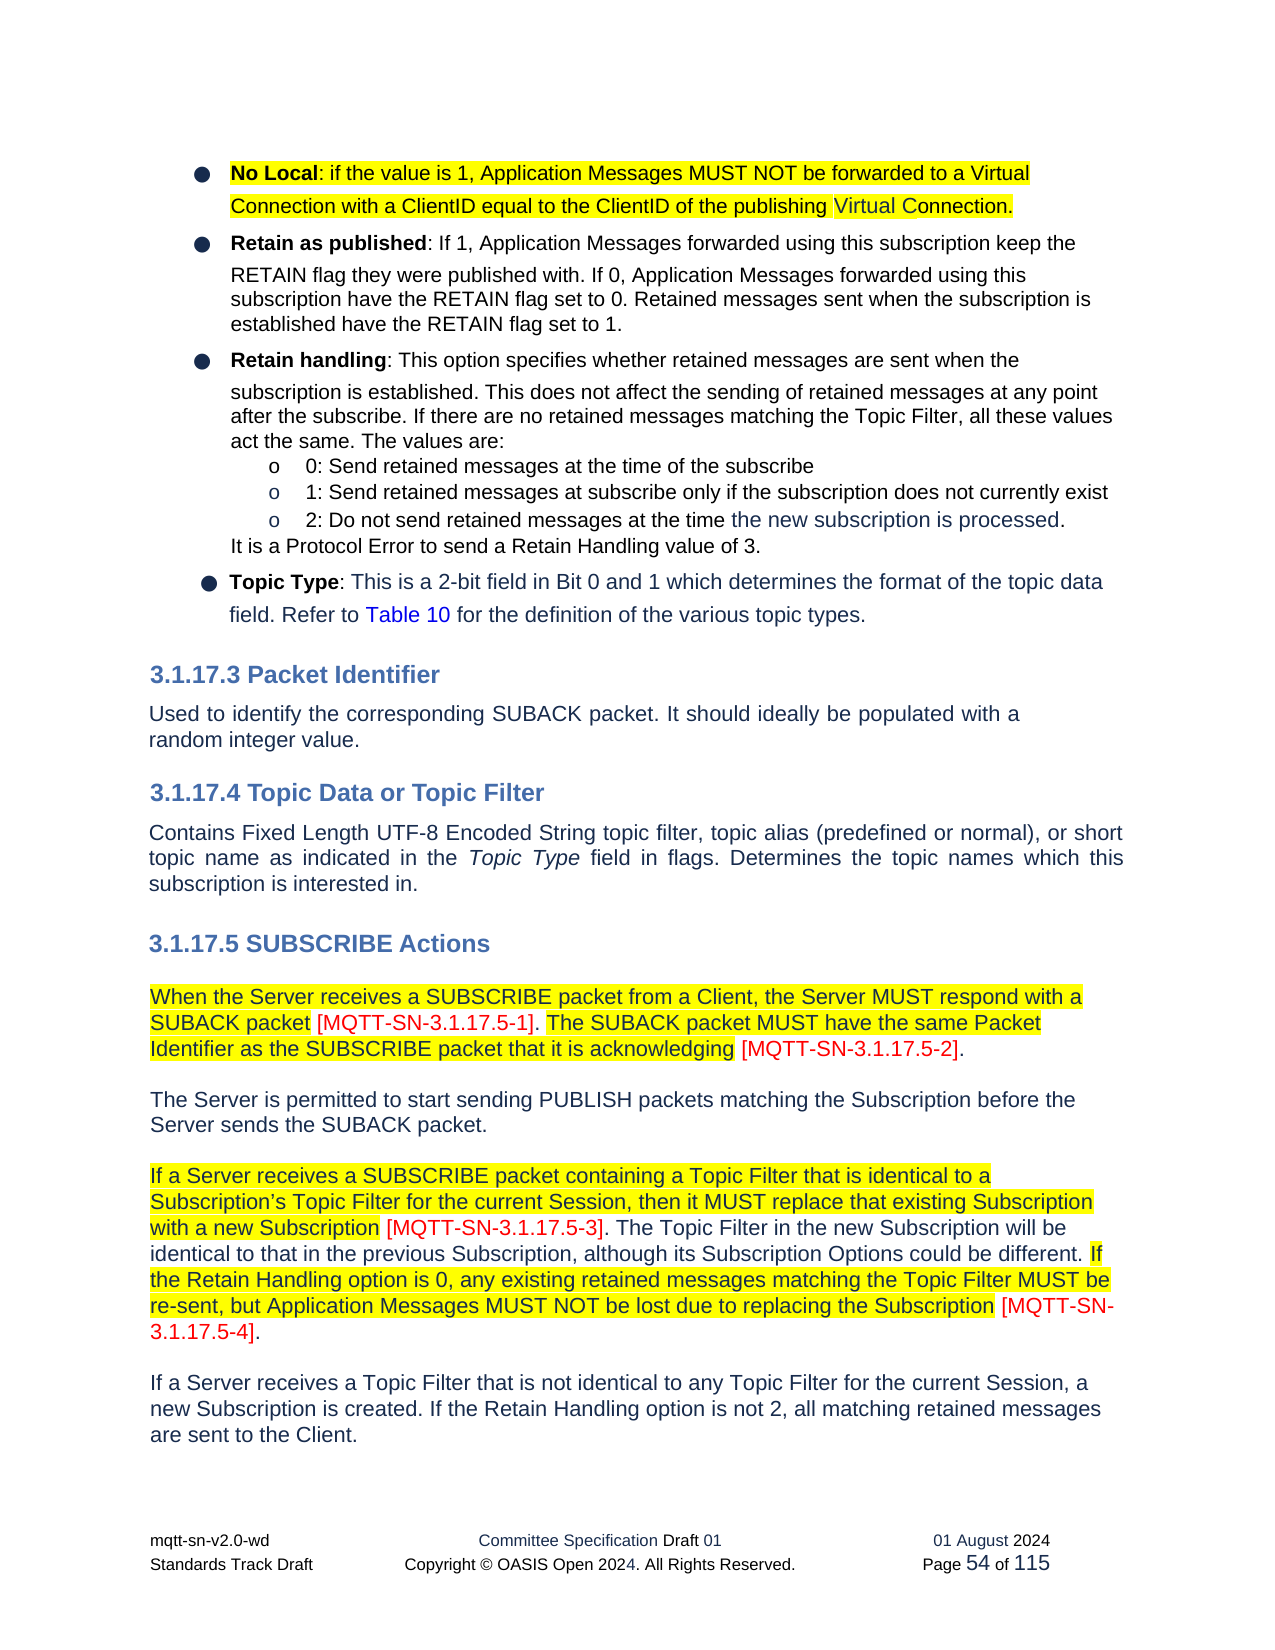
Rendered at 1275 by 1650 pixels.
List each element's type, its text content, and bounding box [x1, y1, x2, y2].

text Used to identify the corresponding SUBACK packet. It should ideally be populated with a random integer value. [148, 701, 1022, 752]
text If a Server receives a Topic Filter that is not identical to any Topic Filter for the current Session, a new Subscription is created. If the Retain Handling option is not 2, all matching retained messages are sent to the Client. [150, 1370, 1125, 1447]
list Retain as published: If 1, Application Messages forwarded using this subscription keep the RETAIN flag they were published with. If 0, Application Messages forwarded using this subscription have the RETAIN flag set to 0. Retained messages sent when the subscription is established have the RETAIN flag set to 1. [193, 219, 1124, 336]
list Retain handling: This option specifies whether retained messages are sent when the subscription is established. This does not affect the sending of retained messages at any point after the subscribe. If there are no retained messages matching the Topic Filter, all these values act the same. The values are: [193, 336, 1124, 453]
text If a Server receives a SUBSCRIBE packet containing a Topic Filter that is identical to a Subscription’s Topic Filter for the current Session, then it MUST replace that existing Subscription with a new Subscription [MQTT-SN-3.1.17.5-3]. The Topic Filter in the new Subscription will be identical to that in the previous Subscription, although its Subscription Options could be different. If the Retain Handling option is 0, any existing retained messages matching the Topic Filter MUST be re-sent, but Application Messages MUST NOT be lost due to replacing the Subscription [MQTT-SN-3.1.17.5-4]. [150, 1163, 1125, 1344]
list Topic Type: This is a 2-bit field in Bit 0 and 1 which determines the format of the topic data field. Refer to Table 10 for the definition of the various topic types. [200, 559, 1124, 627]
list 2: Do not send retained messages at the time the new subscription is processed. [268, 507, 1124, 533]
text The Server is permitted to start sending PUBLISH packets matching the Subscription before the Server sends the SUBACK packet. [150, 1086, 1125, 1138]
text It is a Protocol Error to send a Retain Handling value of 3. [230, 534, 1124, 558]
list No Local: if the value is 1, Application Messages MUST NOT be forwarded to a Virtual Connection with a ClientID equal to the ClientID of the publishing Virtual Connection. [193, 150, 1124, 219]
text Contains Fixed Length UTF-8 Encoded String topic filter, topic alias (predefined or normal), or short topic name as indicated in the Topic Type field in flags. Determines the topic names which this subscription is interested in. [148, 819, 1124, 896]
list 1: Send retained messages at subscribe only if the subscription does not currently exist [268, 480, 1124, 506]
subtitle 3.1.17.5 SUBSCRIBE Actions [148, 929, 1124, 958]
subtitle 3.1.17.4 Topic Data or Topic Filter [150, 778, 1124, 807]
text When the Server receives a SUBSCRIBE packet from a Client, the Server MUST respond with a SUBACK packet [MQTT-SN-3.1.17.5-1]. The SUBACK packet MUST have the same Packet Identifier as the SUBSCRIBE packet that it is acknowledging [MQTT-SN-3.1.17.5-2]. [150, 984, 1125, 1061]
subtitle 3.1.17.3 Packet Identifier [150, 660, 1124, 689]
list 0: Send retained messages at the time of the subscribe [268, 453, 1124, 479]
